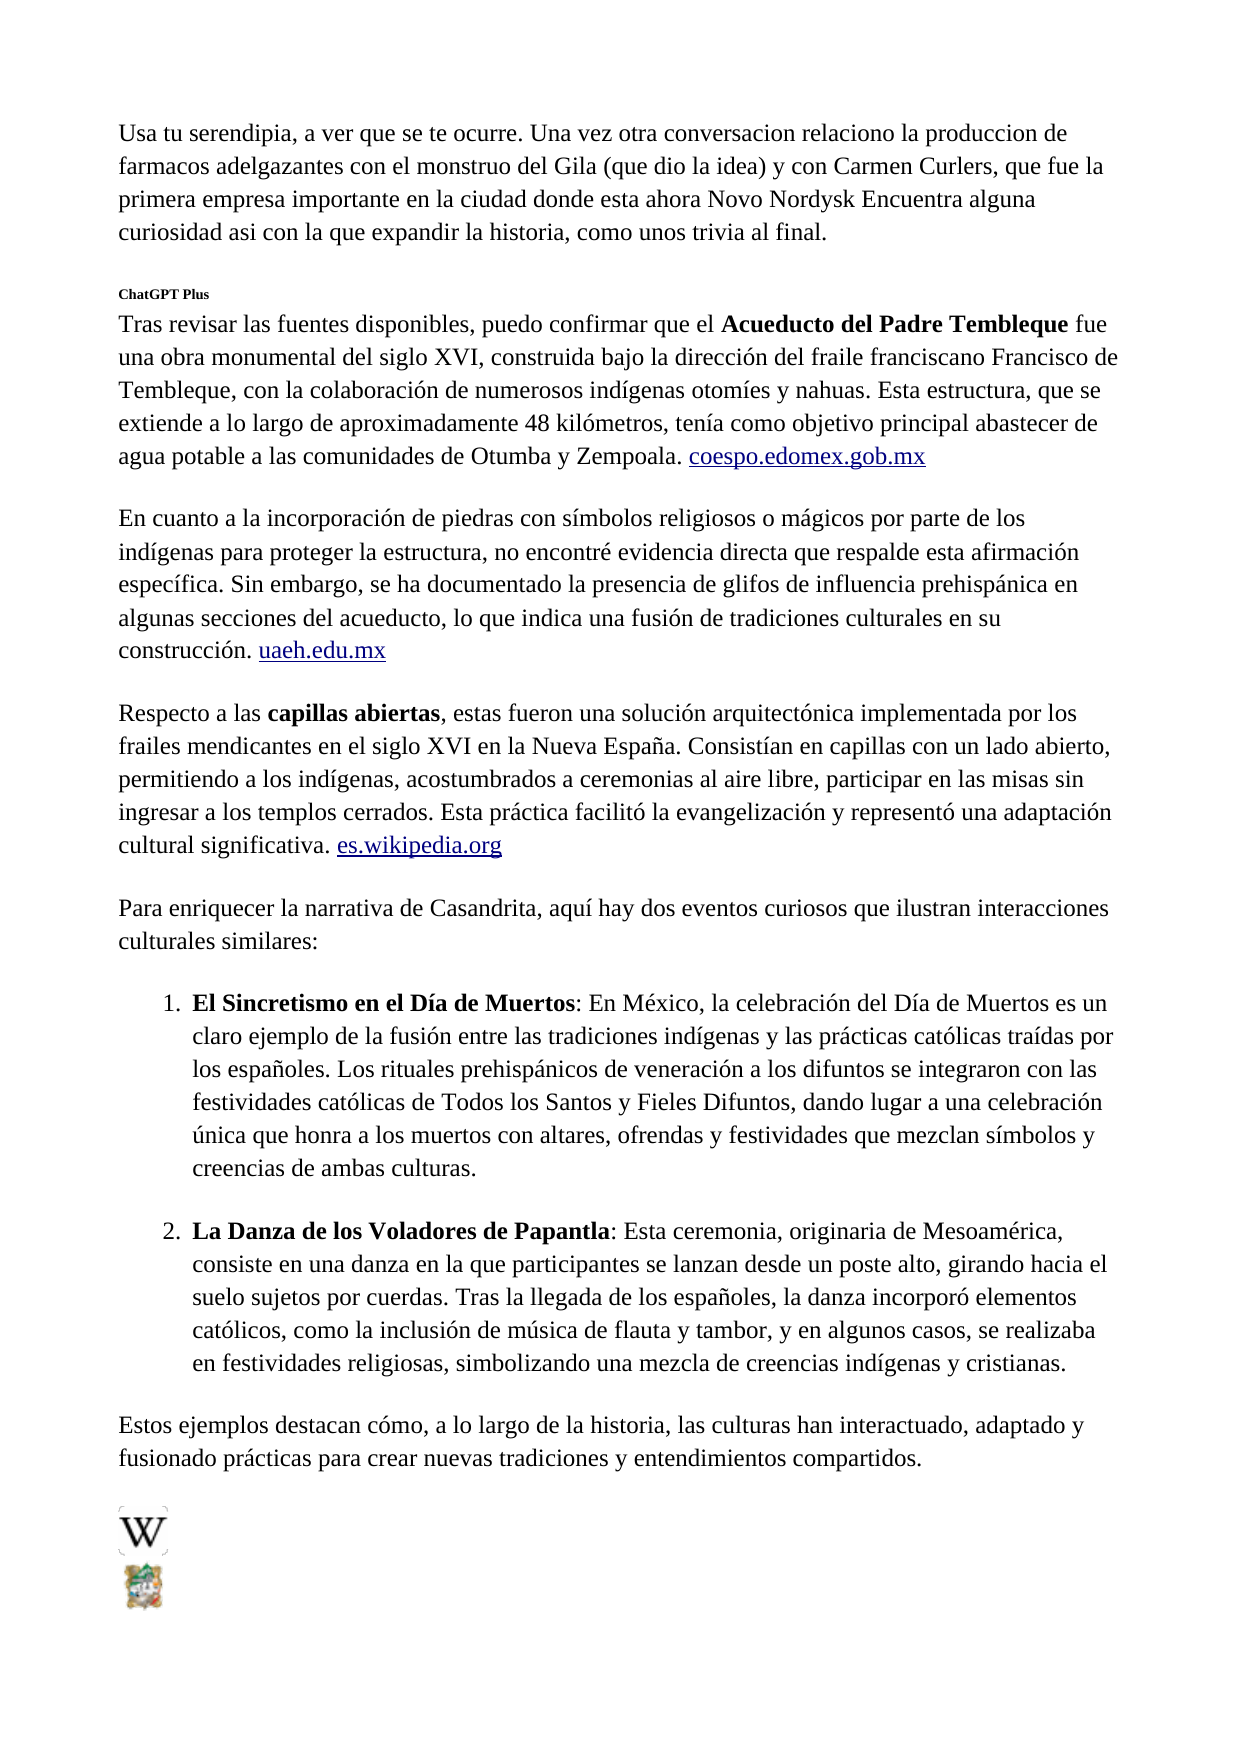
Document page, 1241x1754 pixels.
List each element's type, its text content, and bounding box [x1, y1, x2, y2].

text En cuanto a la incorporación de piedras con símbolos religiosos o mágicos por parte de los indígenas para proteger la estructura, no encontré evidencia directa que respalde esta afirmación específica. Sin embargo, se ha documentado la presencia de glifos de influencia prehispánica en algunas secciones del acueducto, lo que indica una fusión de tradiciones culturales en su construcción. uaeh.edu.mx [118, 503, 1122, 664]
picture [118, 1560, 169, 1611]
picture [118, 1506, 169, 1556]
text Tras revisar las fuentes disponibles, puedo confirmar que el Acueducto del Padre Tembleque fue una obra monumental del siglo XVI, construida bajo la dirección del fraile franciscano Francisco de Tembleque, con la colaboración de numerosos indígenas otomíes y nahuas. Esta estructura, que se extiende a lo largo de aproximadamente 48 kilómetros, tenía como objetivo principal abastecer de agua potable a las comunidades de Otumba y Zempoala. coespo.edomex.gob.mx [118, 309, 1122, 470]
list La Danza de los Voladores de Papantla: Esta ceremonia, originaria de Mesoamérica, consiste en una danza en la que participantes se lanzan desde un poste alto, girando hacia el suelo sujetos por cuerdas. Tras la llegada de los españoles, la danza incorporó elementos católicos, como la inclusión de música de flauta y tambor, y en algunos casos, se realizaba en festividades religiosas, simbolizando una mezcla de creencias indígenas y cristianas. [162, 1216, 1122, 1377]
text Respecto a las capillas abiertas, estas fueron una solución arquitectónica implementada por los frailes mendicantes en el siglo XVI en la Nueva España. Consistían en capillas con un lado abierto, permitiendo a los indígenas, acostumbrados a ceremonias al aire libre, participar en las misas sin ingresar a los templos cerrados. Esta práctica facilitó la evangelización y representó una adaptación cultural significativa. es.wikipedia.org [118, 698, 1122, 859]
text Estos ejemplos destacan cómo, a lo largo de la historia, las culturas han interactuado, adaptado y fusionado prácticas para crear nuevas tradiciones y entendimientos compartidos. [118, 1410, 1122, 1472]
subtitle ChatGPT Plus [118, 286, 1122, 303]
list El Sincretismo en el Día de Muertos: En México, la celebración del Día de Muertos es un claro ejemplo de la fusión entre las tradiciones indígenas y las prácticas católicas traídas por los españoles. Los rituales prehispánicos de veneración a los difuntos se integraron con las festividades católicas de Todos los Santos y Fieles Difuntos, dando lugar a una celebración única que honra a los muertos con altares, ofrendas y festividades que mezclan símbolos y creencias de ambas culturas. [162, 988, 1122, 1182]
text Usa tu serendipia, a ver que se te ocurre. Una vez otra conversacion relaciono la produccion de farmacos adelgazantes con el monstruo del Gila (que dio la idea) y con Carmen Curlers, que fue la primera empresa importante en la ciudad donde esta ahora Novo Nordysk Encuentra alguna curiosidad asi con la que expandir la historia, como unos trivia al final. [118, 118, 1122, 246]
text Para enriquecer la narrativa de Casandrita, aquí hay dos eventos curiosos que ilustran interacciones culturales similares: [118, 893, 1122, 954]
